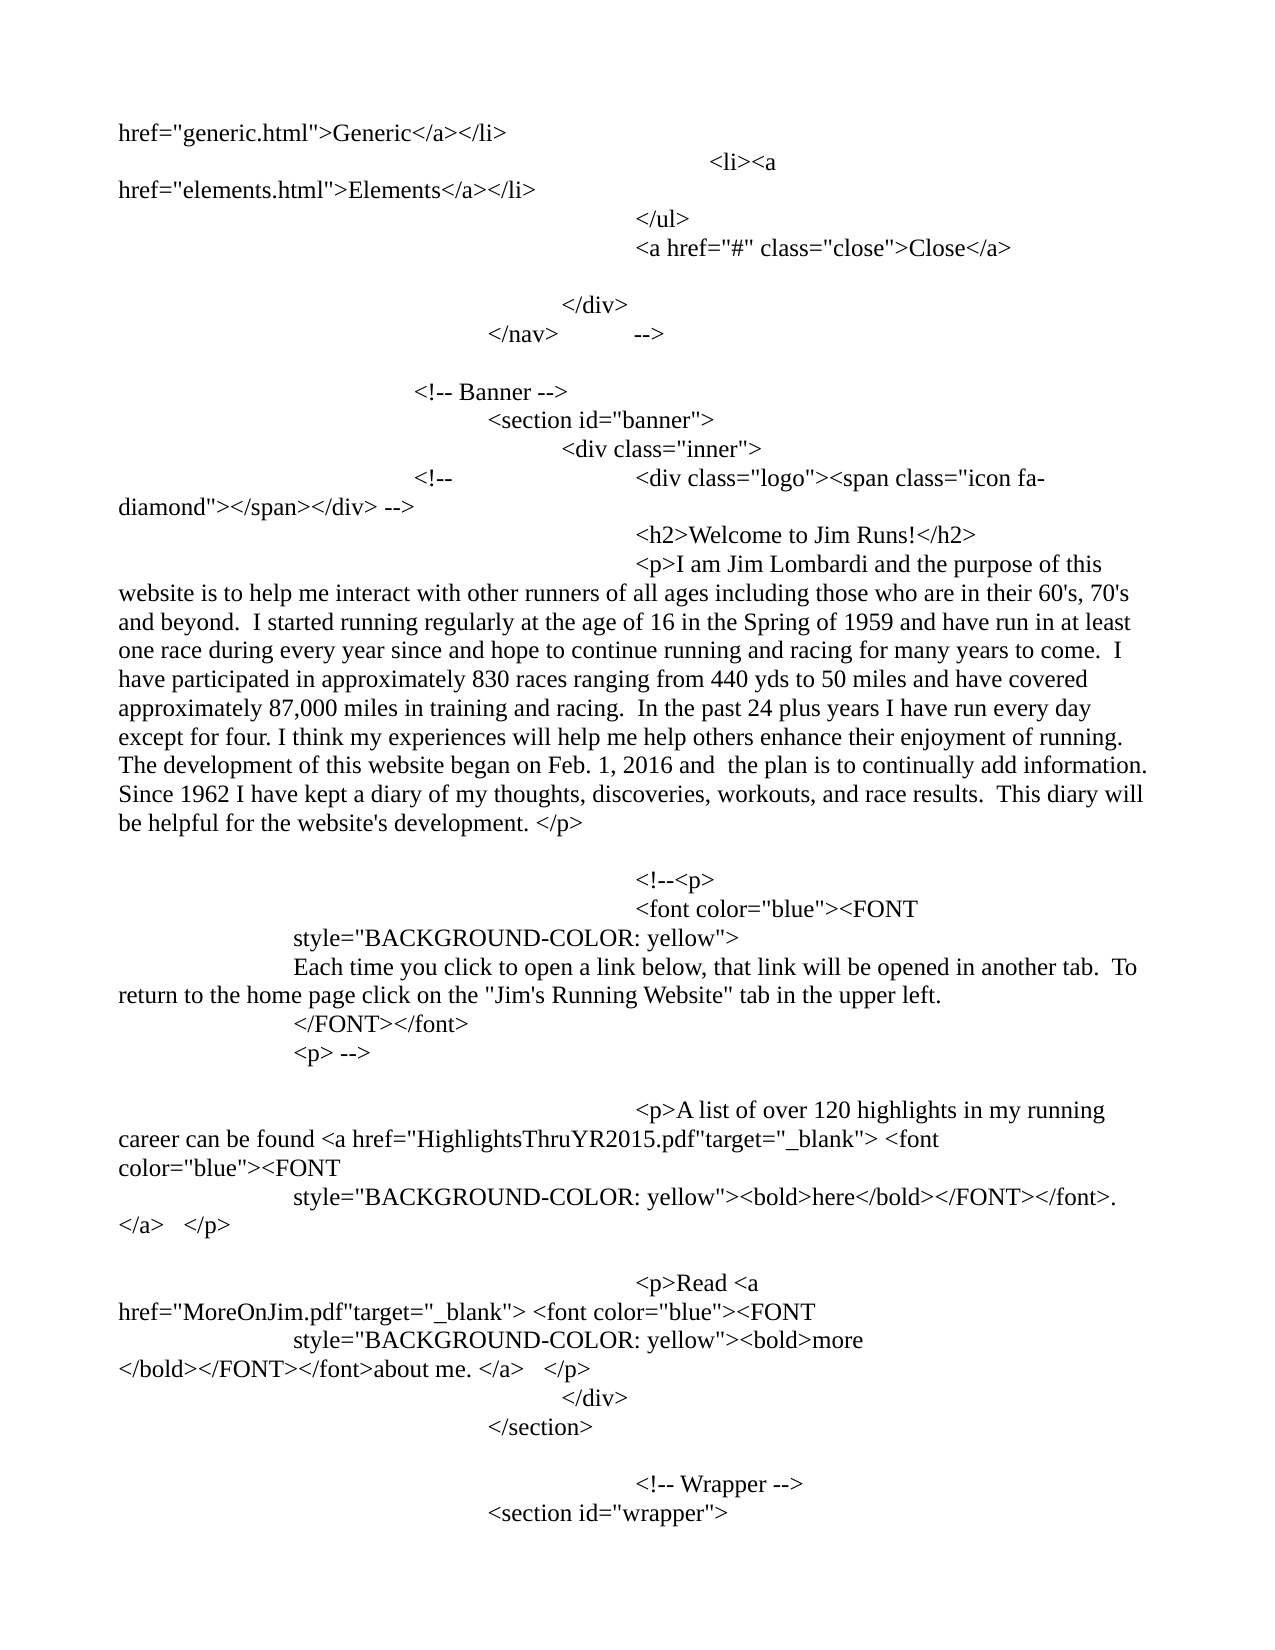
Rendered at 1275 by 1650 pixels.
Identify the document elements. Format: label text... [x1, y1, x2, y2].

text <!-- Banner --> [118, 377, 1157, 406]
text </FONT></font> [118, 1009, 1157, 1038]
text <p>A list of over 120 highlights in my running career can be found <a href="HighlightsThruYR2015.pdf"target="_blank"> <font color="blue"><FONT [118, 1096, 1157, 1182]
text style="BACKGROUND-COLOR: yellow"><bold>more </bold></FONT></font>about me. </a> </p> [118, 1326, 1157, 1383]
text style="BACKGROUND-COLOR: yellow"><bold>here</bold></FONT></font>. </a> </p> [118, 1182, 1157, 1239]
text style="BACKGROUND-COLOR: yellow"> [118, 923, 1157, 952]
text </section> [118, 1412, 1157, 1441]
text <!-- Wrapper --> [118, 1469, 1157, 1498]
text </nav> --> [118, 319, 1157, 348]
text <li><a href="elements.html">Elements</a></li> [118, 147, 1157, 204]
text <section id="banner"> [118, 406, 1157, 434]
text <a href="#" class="close">Close</a> [118, 233, 1157, 262]
text href="generic.html">Generic</a></li> [118, 118, 1157, 147]
text <p>Read <a href="MoreOnJim.pdf"target="_blank"> <font color="blue"><FONT [118, 1268, 1157, 1326]
text <!--<p> [118, 866, 1157, 894]
text </div> [118, 291, 1157, 319]
text <div class="inner"> [118, 434, 1157, 463]
text </ul> [118, 204, 1157, 233]
text </div> [118, 1383, 1157, 1412]
text <p>I am Jim Lombardi and the purpose of this website is to help me interact with other runners of all ages including those who are in their 60's, 70's and beyond. I started running regularly at the age of 16 in the Spring of 1959 and have run in at least one race during every year since and hope to continue running and racing for many years to come. I have participated in approximately 830 races ranging from 440 yds to 50 miles and have covered approximately 87,000 miles in training and racing. In the past 24 plus years I have run every day except for four. I think my experiences will help me help others enhance their enjoyment of running. The development of this website began on Feb. 1, 2016 and the plan is to continually add information. Since 1962 I have kept a diary of my thoughts, discoveries, workouts, and race results. This diary will be helpful for the website's development. </p> [118, 549, 1157, 837]
text <p> --> [118, 1038, 1157, 1067]
text <h2>Welcome to Jim Runs!</h2> [118, 521, 1157, 549]
text <font color="blue"><FONT [118, 894, 1157, 923]
text Each time you click to open a link below, that link will be opened in another tab. To return to the home page click on the "Jim's Running Website" tab in the upper left. [118, 952, 1157, 1009]
text <!-- <div class="logo"><span class="icon fa-diamond"></span></div> --> [118, 463, 1157, 521]
text <section id="wrapper"> [118, 1498, 1157, 1527]
